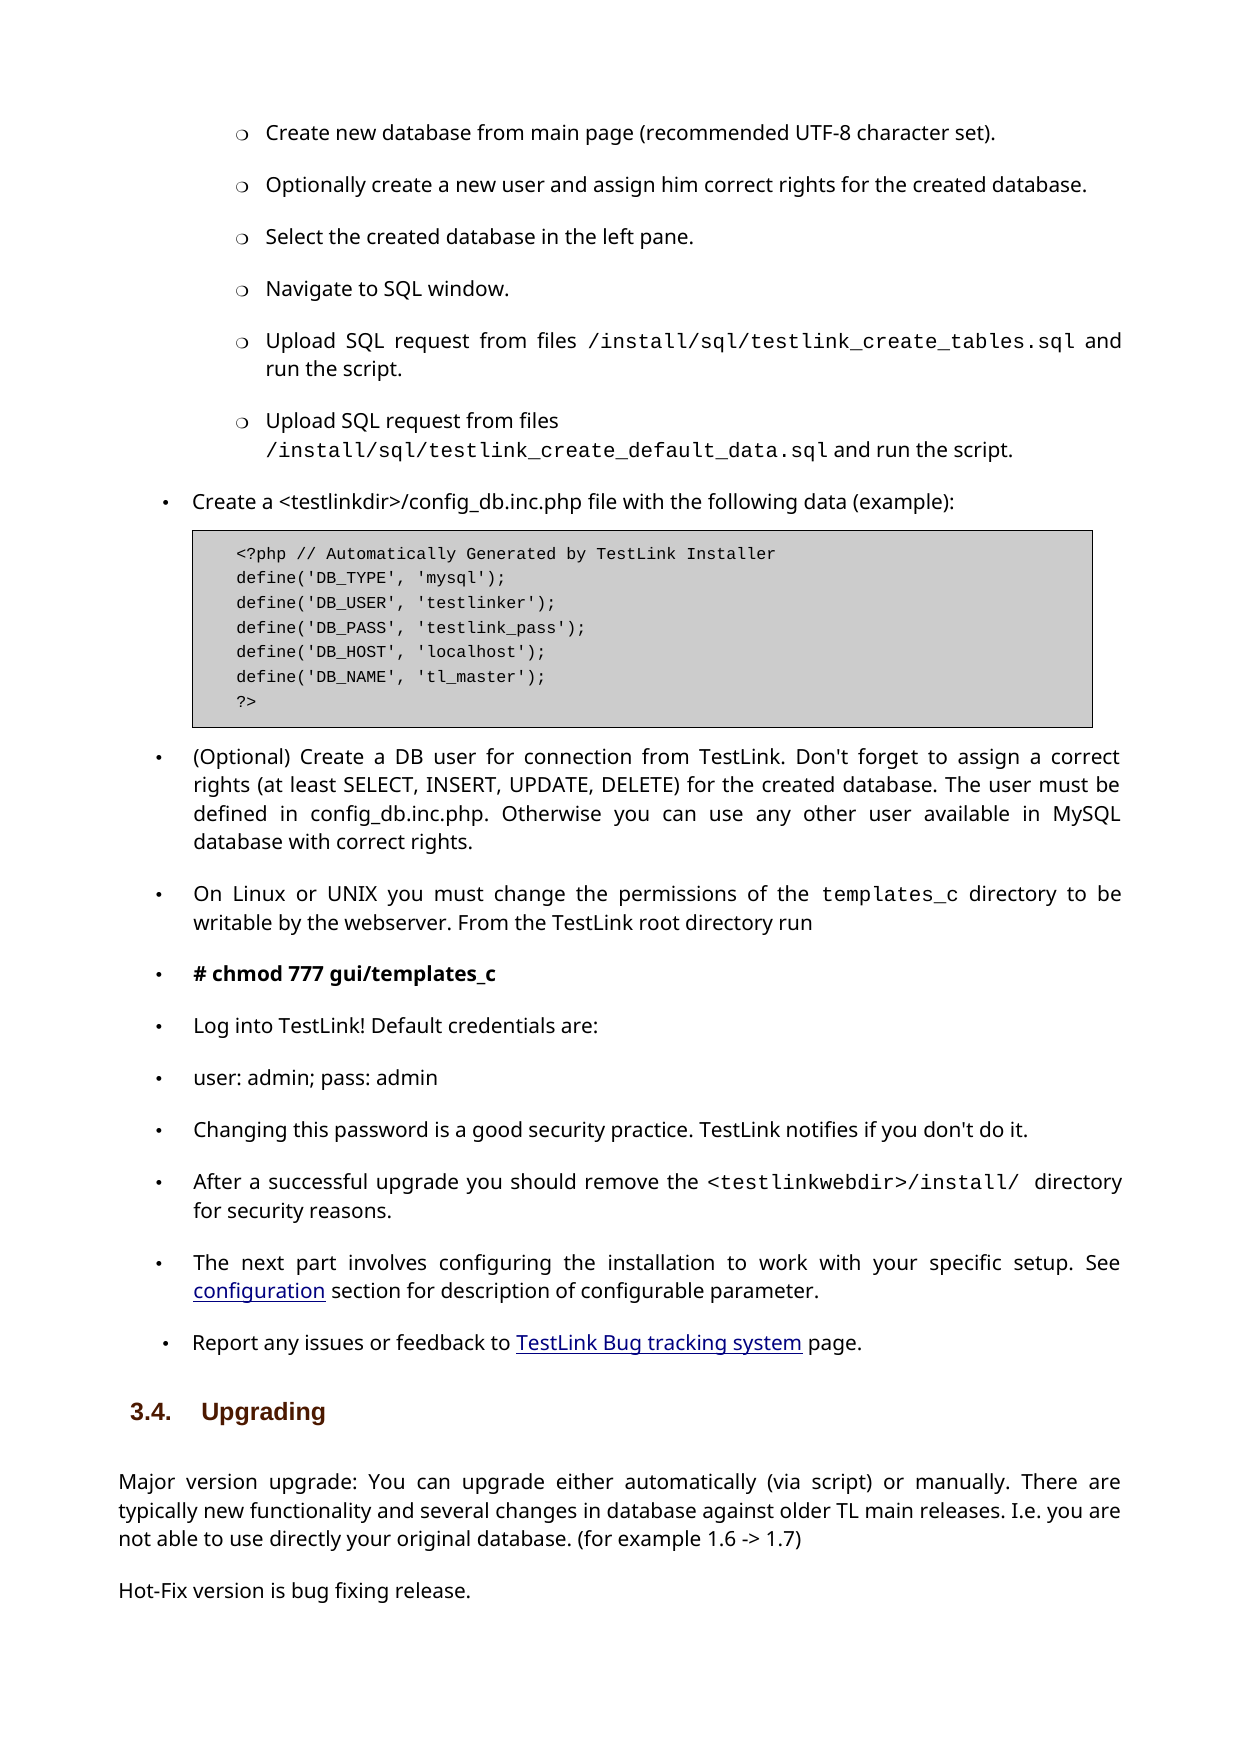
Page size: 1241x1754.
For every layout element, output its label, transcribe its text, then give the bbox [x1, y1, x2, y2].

subtitle Upgrading [130, 1398, 1110, 1426]
list Optionally create a new user and assign him correct rights for the created database. [236, 170, 1122, 198]
list Select the created database in the left pane. [236, 222, 1122, 251]
text Major version upgrade: You can upgrade either automatically (via script) or manually. There are typically new functionality and several changes in database against older TL main releases. I.e. you are not able to use directly your original database. (for example 1.6 -> 1.7) [118, 1467, 1122, 1553]
list define('DB_TYPE', 'mysql'); [193, 555, 1092, 580]
list Changing this password is a good security practice. TestLink notifies if you don't do it. [156, 1116, 1122, 1144]
list Upload SQL request from files /install/sql/testlink_create_default_data.sql and run the script. [236, 407, 1122, 464]
list Log into TestLink! Default credentials are: [156, 1012, 1122, 1040]
list After a successful upgrade you should remove the <testlinkwebdir>/install/ directory for security reasons. [156, 1167, 1122, 1224]
list On Linux or UNIX you must change the permissions of the templates_c directory to be writable by the webserver. From the TestLink root directory run [156, 879, 1122, 936]
list Navigate to SQL window. [236, 274, 1122, 302]
list define('DB_HOST', 'localhost'); [193, 629, 1092, 654]
list Upload SQL request from files /install/sql/testlink_create_tables.sql and run the script. [236, 326, 1122, 383]
text Hot-Fix version is bug fixing release. [118, 1576, 1122, 1604]
list define('DB_PASS', 'testlink_pass'); [193, 604, 1092, 629]
list # chmod 777 gui/templates_c [156, 959, 1122, 988]
list ?> [193, 678, 1092, 727]
list define('DB_USER', 'testlinker'); [193, 580, 1092, 604]
list Create a <testlinkdir>/config_db.inc.php file with the following data (example): [162, 487, 1122, 516]
list user: admin; pass: admin [156, 1063, 1122, 1092]
list define('DB_NAME', 'tl_master'); [193, 654, 1092, 678]
list Create new database from main page (recommended UTF-8 character set). [236, 118, 1122, 147]
list (Optional) Create a DB user for connection from TestLink. Don't forget to assign a correct rights (at least SELECT, INSERT, UPDATE, DELETE) for the created database. The user must be defined in config_db.inc.php. Otherwise you can use any other user available in MySQL database with correct rights. [156, 742, 1122, 856]
list Report any issues or feedback to TestLink Bug tracking system page. [162, 1328, 1122, 1357]
list <?php // Automatically Generated by TestLink Installer [193, 531, 1092, 555]
list The next part involves configuring the installation to work with your specific setup. See configuration section for description of configurable parameter. [156, 1248, 1122, 1305]
